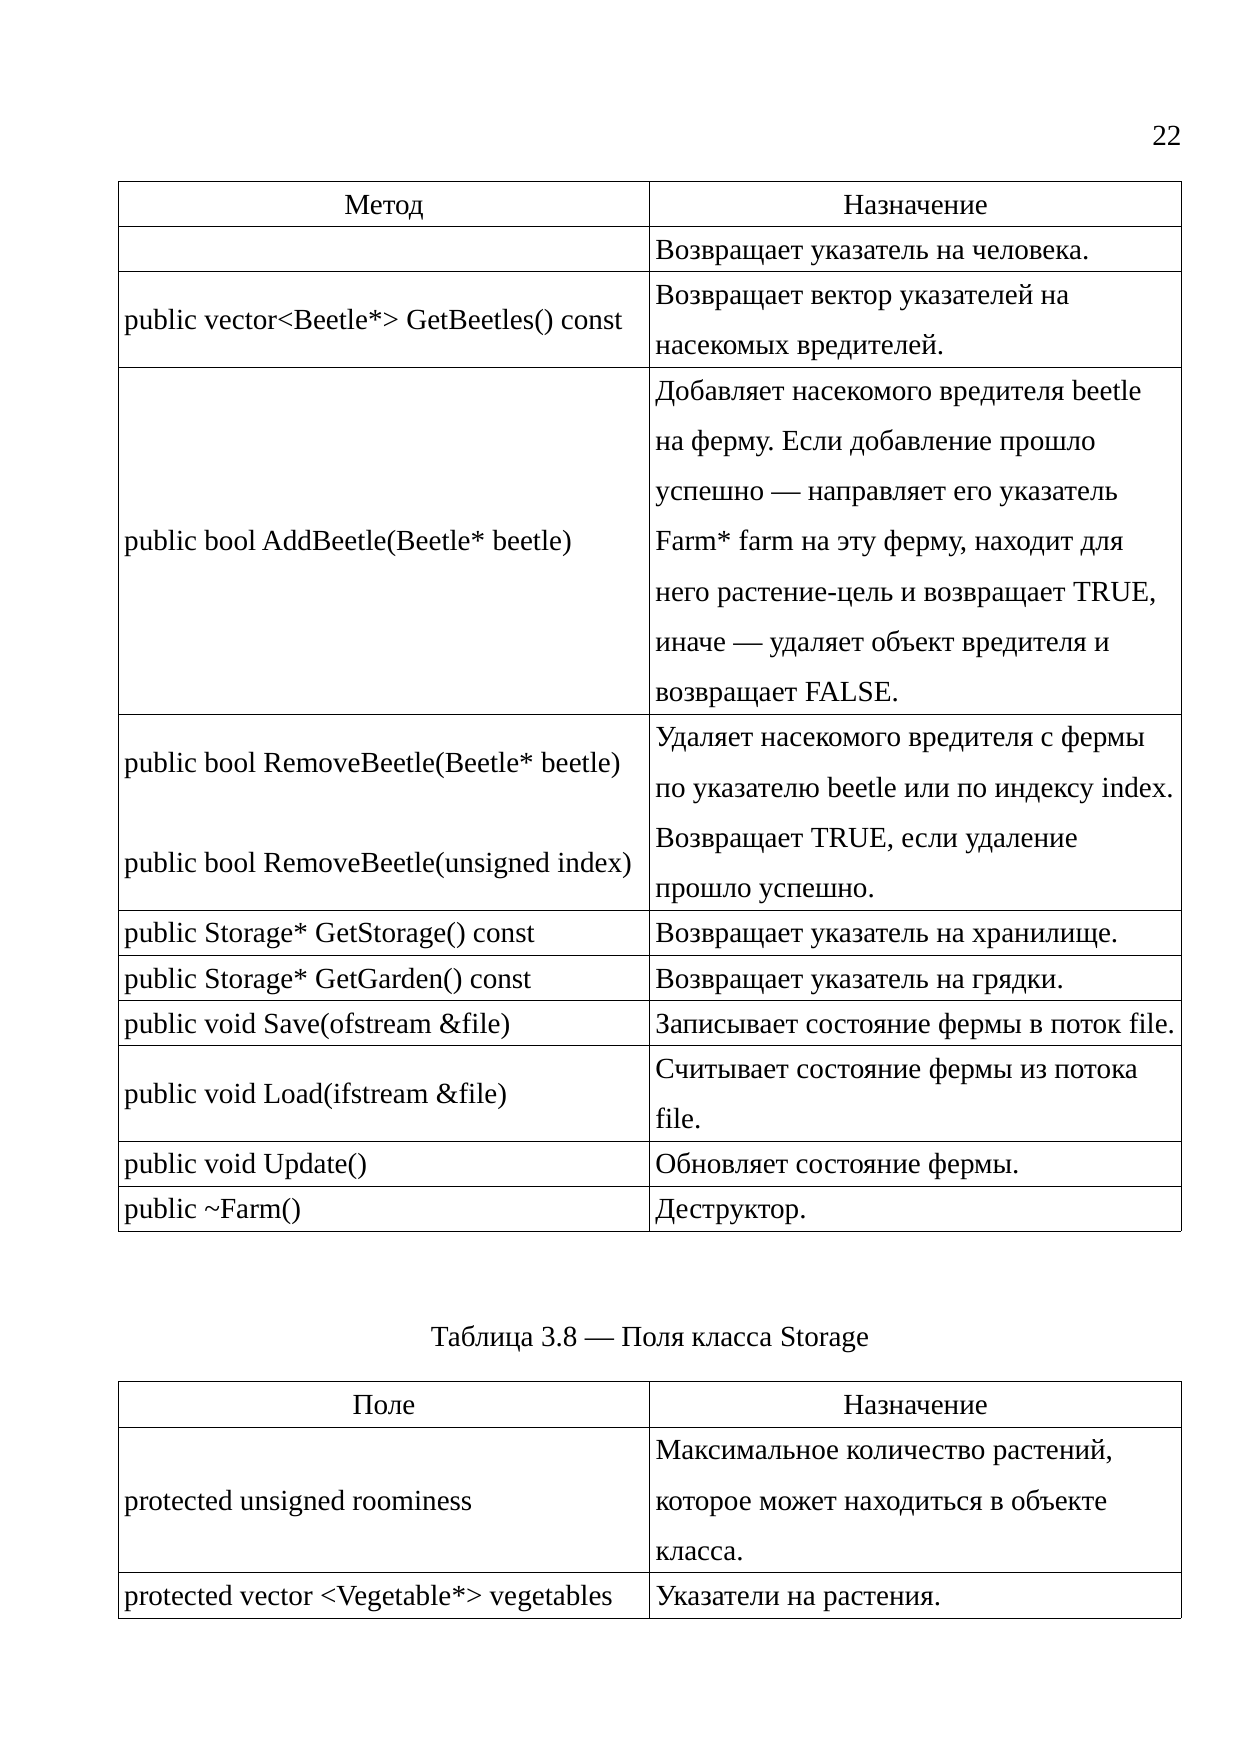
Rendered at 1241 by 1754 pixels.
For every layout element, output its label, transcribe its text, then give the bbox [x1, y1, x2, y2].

table_cell Возвращает указатель на грядки. [650, 956, 1181, 1000]
table_cell public ~Farm() [119, 1187, 649, 1231]
table_cell Возвращает вектор указателей на насекомых вредителей. [650, 272, 1181, 367]
table_cell [119, 227, 649, 271]
table_cell public bool RemoveBeetle(Beetle* beetle) public bool RemoveBeetle(unsigned index) [119, 715, 649, 910]
table_cell protected vector <Vegetable*> vegetables [119, 1573, 649, 1617]
table_header Назначение [650, 182, 1181, 226]
table_cell Деструктор. [650, 1187, 1181, 1231]
table_header Назначение [650, 1382, 1181, 1427]
table_cell public void Update() [119, 1142, 649, 1186]
table_cell Возвращает указатель на человека. [650, 227, 1181, 271]
table_cell protected unsigned roominess [119, 1428, 649, 1572]
text Таблица 2.8 — Поля класса Storage [118, 1319, 1181, 1352]
table_cell public Storage* GetStorage() const [119, 911, 649, 955]
table_header Метод [119, 182, 649, 226]
table_header Поле [119, 1382, 649, 1427]
table_cell Считывает состояние фермы из потока file. [650, 1046, 1181, 1141]
table_cell Добавляет насекомого вредителя beetle на ферму. Если добавление прошло успешно — направляет его указатель Farm* farm на эту ферму, находит для него растение-цель и возвращает TRUE, иначе — удаляет объект вредителя и возвращает FALSE. [650, 368, 1181, 714]
table_cell public vector<Beetle*> GetBeetles() const [119, 272, 649, 367]
table_cell Возвращает указатель на хранилище. [650, 911, 1181, 955]
table_cell public bool AddBeetle(Beetle* beetle) [119, 368, 649, 714]
table_cell Записывает состояние фермы в поток file. [650, 1001, 1181, 1045]
table_cell public void Save(ofstream &file) [119, 1001, 649, 1045]
table_cell Максимальное количество растений, которое может находиться в объекте класса. [650, 1428, 1181, 1572]
table_cell public Storage* GetGarden() const [119, 956, 649, 1000]
table_cell Обновляет состояние фермы. [650, 1142, 1181, 1186]
table_cell Указатели на растения. [650, 1573, 1181, 1617]
table_cell Удаляет насекомого вредителя с фермы по указателю beetle или по индексу index. Возвращает TRUE, если удаление прошло успешно. [650, 715, 1181, 910]
table_cell public void Load(ifstream &file) [119, 1046, 649, 1141]
